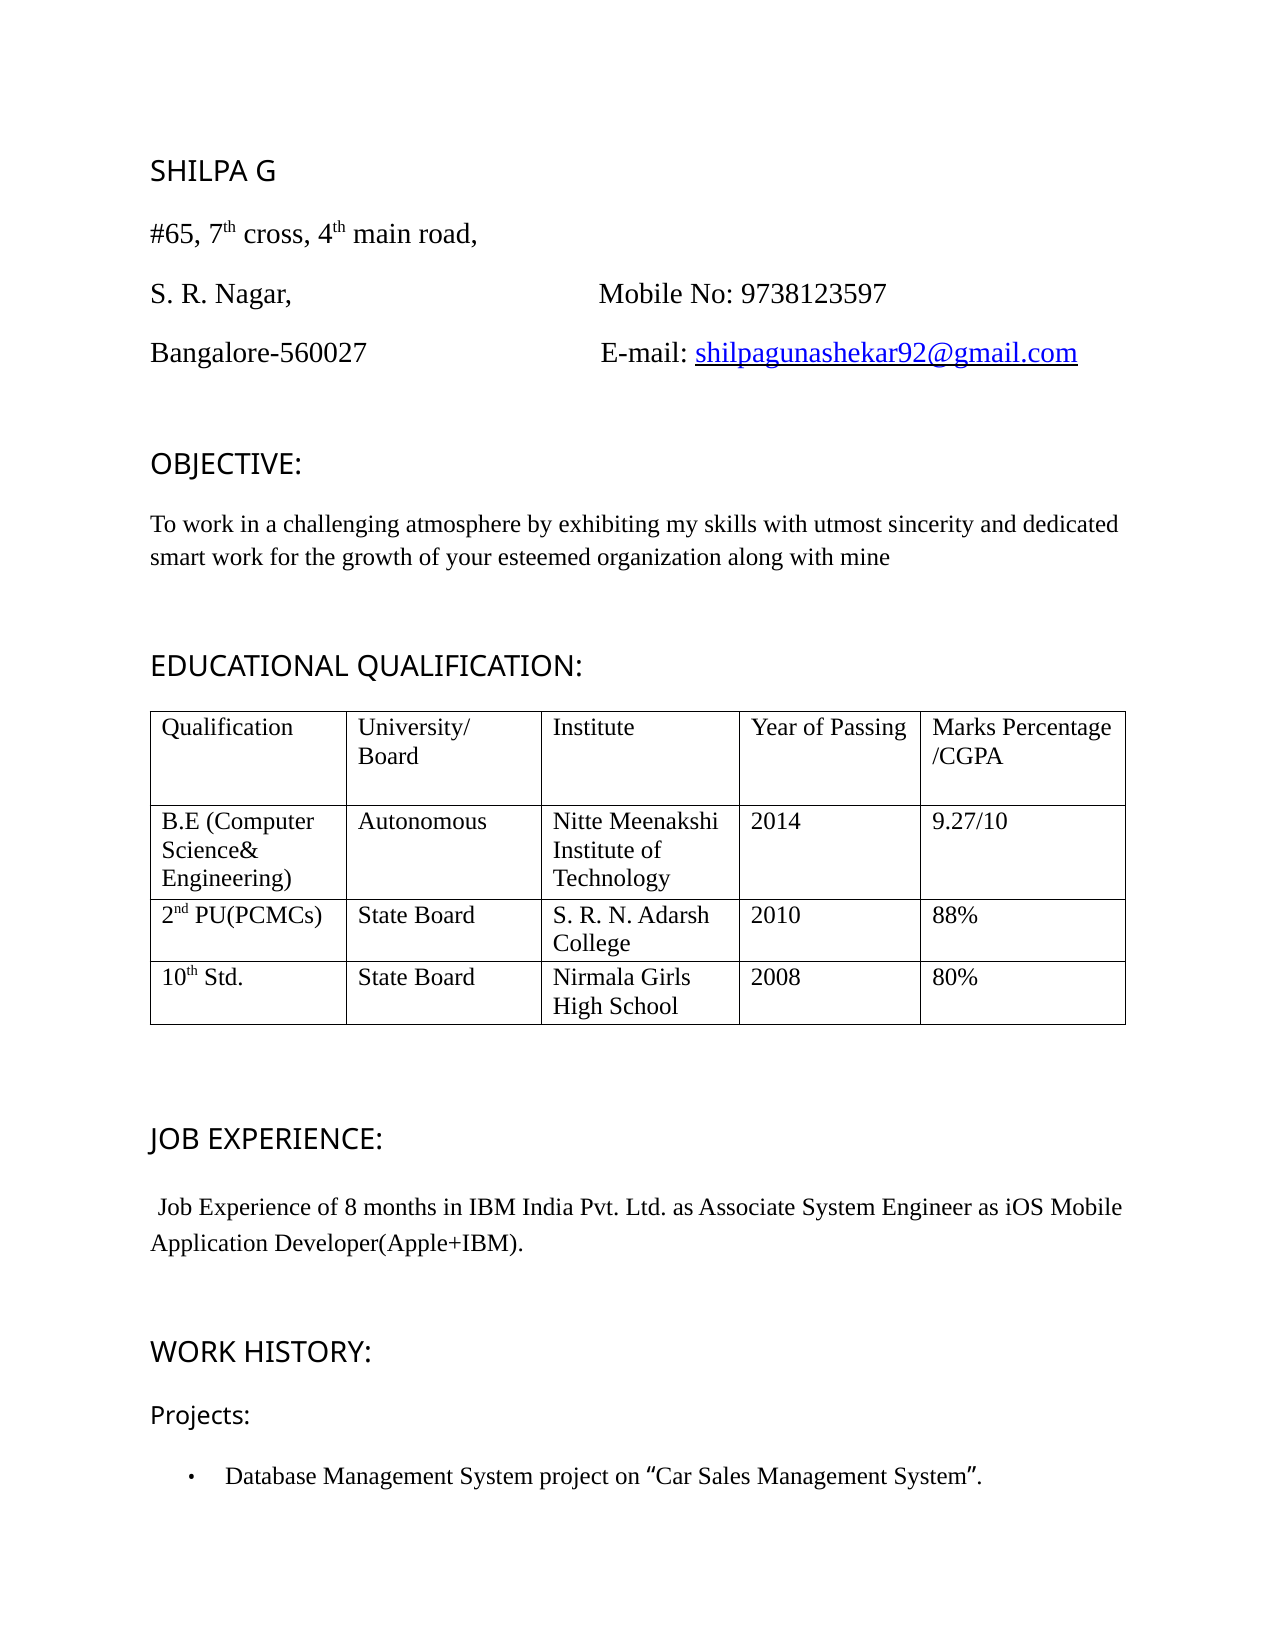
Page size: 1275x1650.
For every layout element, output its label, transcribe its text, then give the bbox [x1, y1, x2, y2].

table_cell Nirmala Girls High School [542, 962, 739, 1024]
table_cell 2008 [740, 962, 920, 1024]
table_cell State Board [347, 962, 541, 1024]
table_cell 10th Std. [151, 962, 346, 1024]
text #65, 7th cross, 4th main road, [150, 216, 1125, 250]
table_cell 80% [921, 962, 1125, 1024]
text SHILPA G [150, 150, 1125, 190]
list Database Management System project on “Car Sales Management System”. [187, 1457, 1125, 1491]
text EDUCATIONAL QUALIFICATION: [150, 645, 1125, 684]
table_header University/Board [347, 712, 541, 805]
text To work in a challenging atmosphere by exhibiting my skills with utmost sincerity and dedicated smart work for the growth of your esteemed organization along with mine [150, 509, 1125, 571]
text Job Experience of 8 months in IBM India Pvt. Ltd. as Associate System Engineer as iOS Mobile Application Developer(Apple+IBM). [150, 1184, 1125, 1257]
table_header Year of Passing [740, 712, 920, 805]
table_cell B.E (Computer Science& Engineering) [151, 806, 346, 899]
text OBJECTIVE: [150, 443, 1125, 483]
text Projects: [150, 1397, 1125, 1431]
text S. R. Nagar, Mobile No: 9738123597 [150, 276, 1125, 309]
table_cell 2014 [740, 806, 920, 899]
table_cell 88% [921, 900, 1125, 961]
text Bangalore-560027 E-mail: shilpagunashekar92@gmail.com [150, 335, 1125, 369]
table_header Qualification [151, 712, 346, 805]
table_cell Autonomous [347, 806, 541, 899]
table_header Institute [542, 712, 739, 805]
table_cell S. R. N. Adarsh College [542, 900, 739, 961]
text WORK HISTORY: [150, 1331, 1125, 1371]
table_cell State Board [347, 900, 541, 961]
table_cell 2010 [740, 900, 920, 961]
table_cell Nitte Meenakshi Institute of Technology [542, 806, 739, 899]
table_header Marks Percentage /CGPA [921, 712, 1125, 805]
table_cell 9.27/10 [921, 806, 1125, 899]
text JOB EXPERIENCE: [150, 1118, 1125, 1158]
table_cell 2nd PU(PCMCs) [151, 900, 346, 961]
